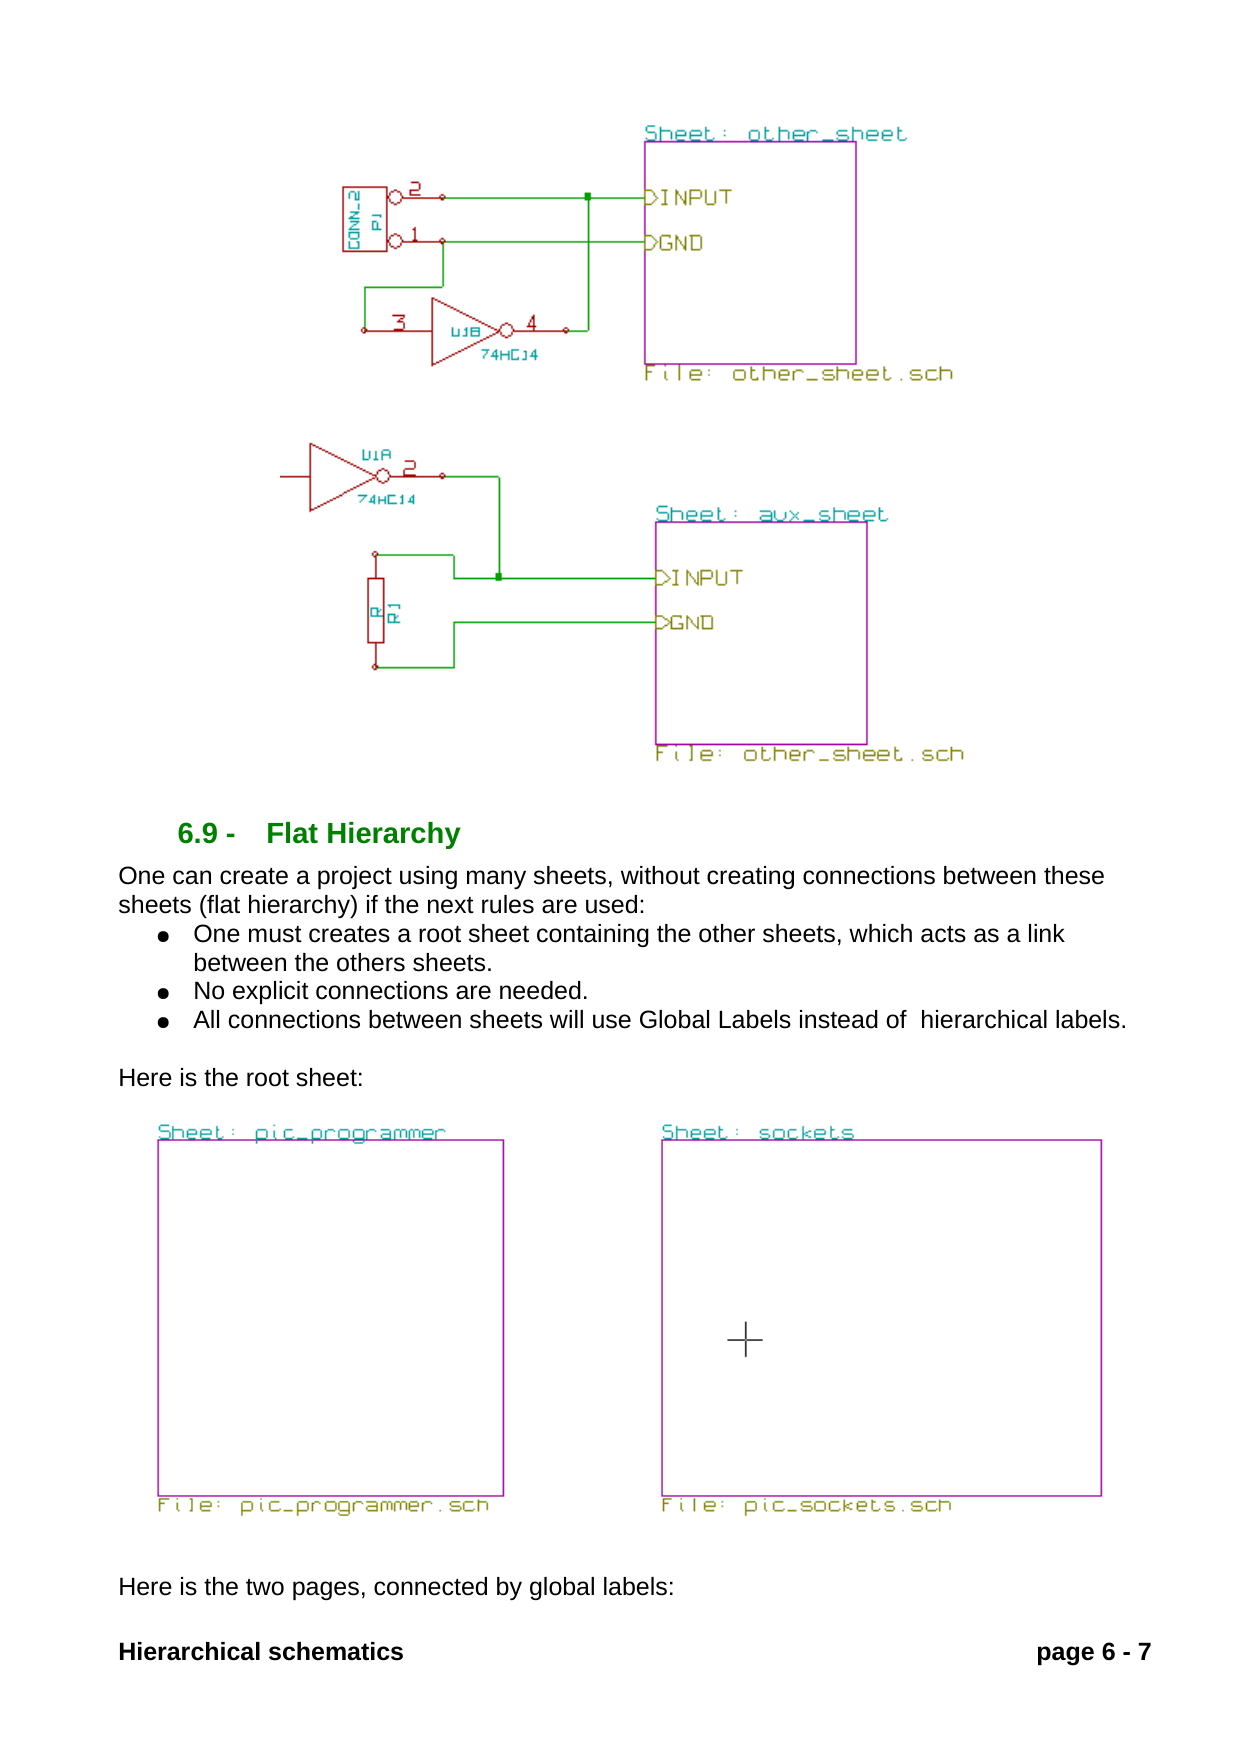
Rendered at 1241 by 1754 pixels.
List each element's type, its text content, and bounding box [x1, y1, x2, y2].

text One can create a project using many sheets, without creating connections between these sheets (flat hierarchy) if the next rules are used: [118, 861, 1152, 919]
list No explicit connections are needed. [156, 976, 1152, 1005]
subtitle Flat Hierarchy [177, 816, 1152, 849]
picture [118, 1091, 1164, 1544]
picture [280, 88, 990, 805]
text Here is the two pages, connected by global labels: [118, 1572, 1152, 1601]
text Here is the root sheet: [118, 1062, 1152, 1091]
list One must creates a root sheet containing the other sheets, which acts as a link between the others sheets. [156, 919, 1152, 976]
list All connections between sheets will use Global Labels instead of hierarchical labels. [156, 1005, 1152, 1034]
